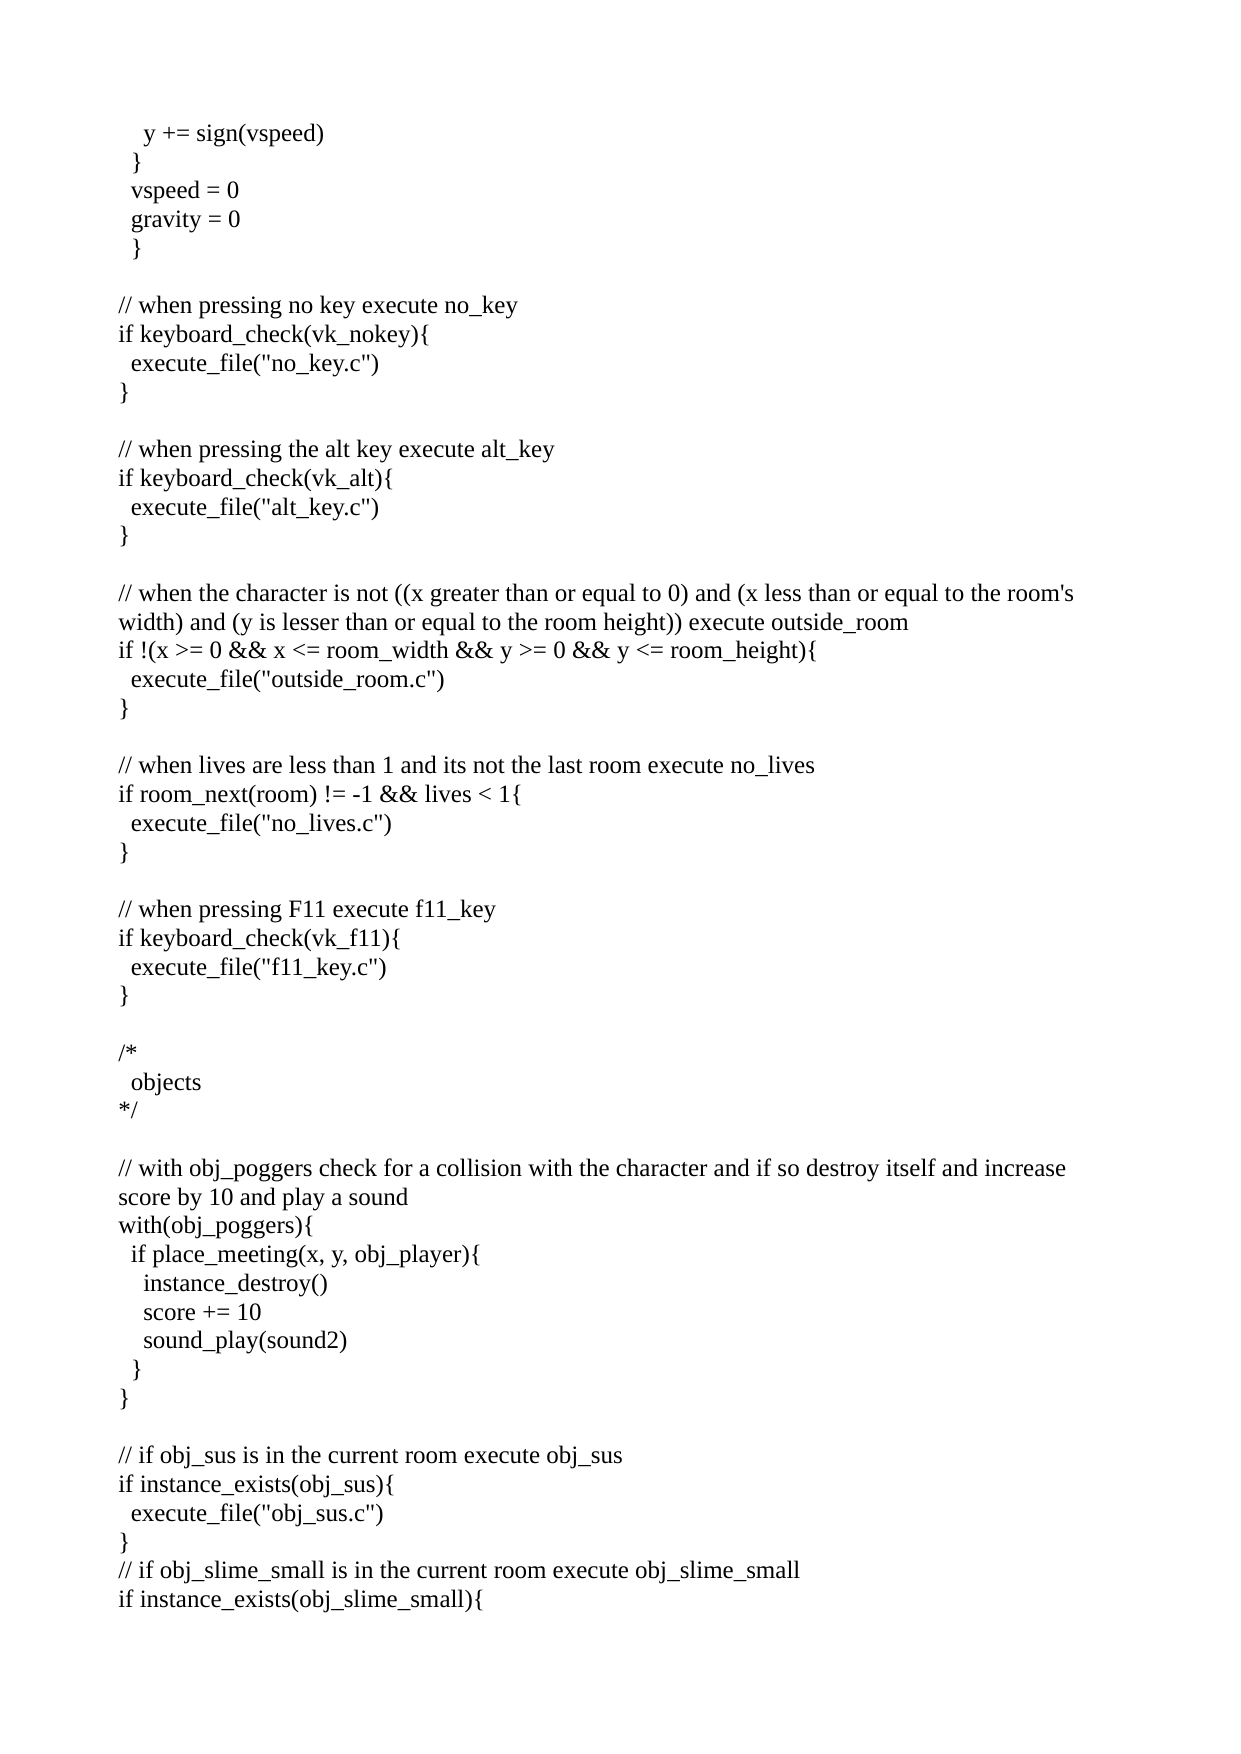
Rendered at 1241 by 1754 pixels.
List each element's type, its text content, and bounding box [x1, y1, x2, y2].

text score += 10 [118, 1297, 1122, 1326]
text // if obj_slime_small is in the current room execute obj_slime_small [118, 1556, 1122, 1584]
text } [118, 693, 1122, 722]
text } [118, 1527, 1122, 1556]
text /* [118, 1038, 1122, 1067]
text // when pressing no key execute no_key [118, 291, 1122, 319]
text } [118, 147, 1122, 176]
text if instance_exists(obj_sus){ [118, 1469, 1122, 1498]
text vspeed = 0 [118, 176, 1122, 204]
text if !(x >= 0 && x <= room_width && y >= 0 && y <= room_height){ [118, 636, 1122, 664]
text if instance_exists(obj_slime_small){ [118, 1584, 1122, 1613]
text y += sign(vspeed) [118, 118, 1122, 147]
text // if obj_sus is in the current room execute obj_sus [118, 1441, 1122, 1469]
text */ [118, 1096, 1122, 1124]
text gravity = 0 [118, 204, 1122, 233]
text if room_next(room) != -1 && lives < 1{ [118, 779, 1122, 808]
text } [118, 1354, 1122, 1383]
text if keyboard_check(vk_alt){ [118, 463, 1122, 492]
text execute_file("no_lives.c") [118, 808, 1122, 837]
text sound_play(sound2) [118, 1326, 1122, 1354]
text // when lives are less than 1 and its not the last room execute no_lives [118, 751, 1122, 779]
text execute_file("outside_room.c") [118, 664, 1122, 693]
text // when the character is not ((x greater than or equal to 0) and (x less than or equal to the room's width) and (y is lesser than or equal to the room height)) execute outside_room [118, 578, 1122, 636]
text } [118, 1383, 1122, 1412]
text } [118, 981, 1122, 1009]
text } [118, 233, 1122, 262]
text execute_file("f11_key.c") [118, 952, 1122, 981]
text } [118, 377, 1122, 406]
text if keyboard_check(vk_f11){ [118, 923, 1122, 952]
text if place_meeting(x, y, obj_player){ [118, 1239, 1122, 1268]
text } [118, 521, 1122, 549]
text } [118, 837, 1122, 866]
text // when pressing F11 execute f11_key [118, 894, 1122, 923]
text if keyboard_check(vk_nokey){ [118, 319, 1122, 348]
text execute_file("obj_sus.c") [118, 1498, 1122, 1527]
text execute_file("alt_key.c") [118, 492, 1122, 521]
text execute_file("no_key.c") [118, 348, 1122, 377]
text instance_destroy() [118, 1268, 1122, 1297]
text with(obj_poggers){ [118, 1211, 1122, 1239]
text // when pressing the alt key execute alt_key [118, 434, 1122, 463]
text // with obj_poggers check for a collision with the character and if so destroy itself and increase score by 10 and play a sound [118, 1153, 1122, 1211]
text objects [118, 1067, 1122, 1096]
